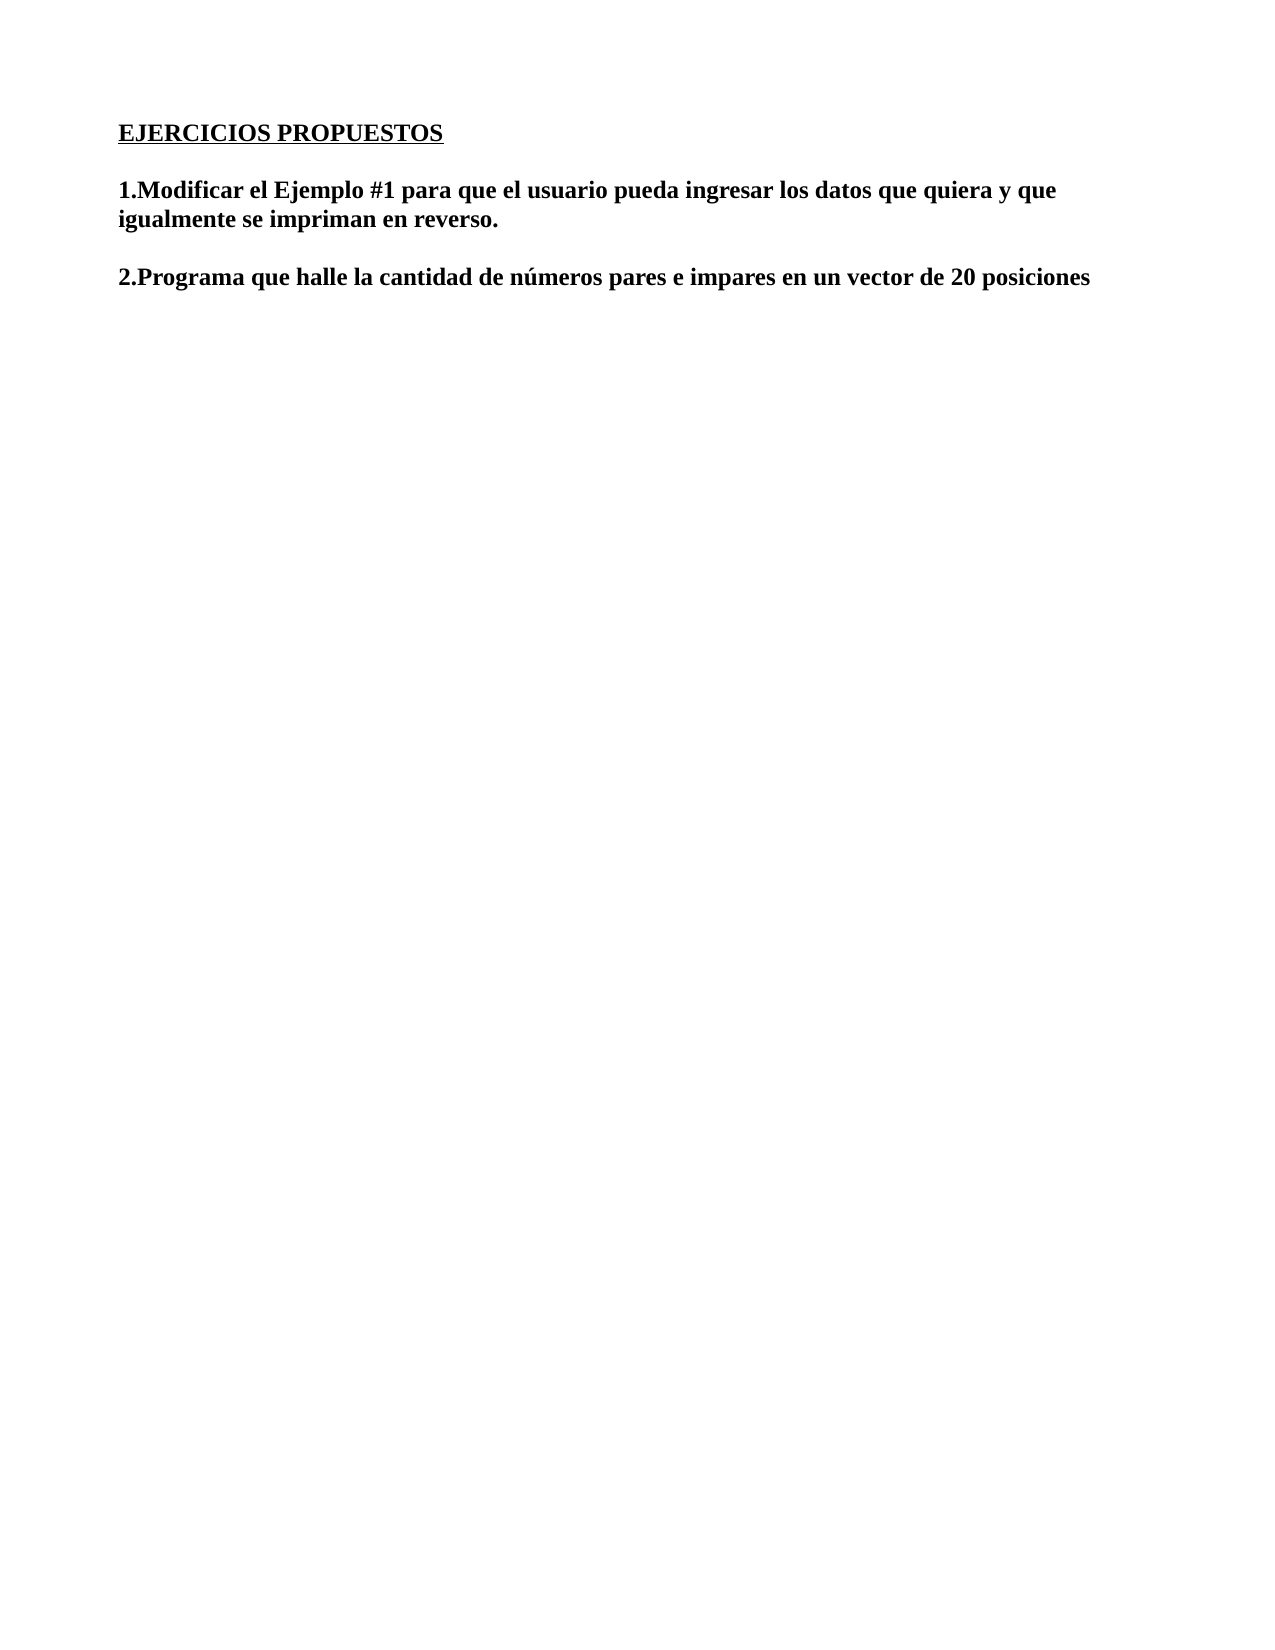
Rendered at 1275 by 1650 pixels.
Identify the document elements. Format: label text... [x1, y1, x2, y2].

text 2.Programa que halle la cantidad de números pares e impares en un vector de 20 posiciones [118, 262, 1157, 291]
text 1.Modificar el Ejemplo #1 para que el usuario pueda ingresar los datos que quiera y que igualmente se impriman en reverso. [118, 176, 1157, 233]
text EJERCICIOS PROPUESTOS [118, 118, 1157, 147]
